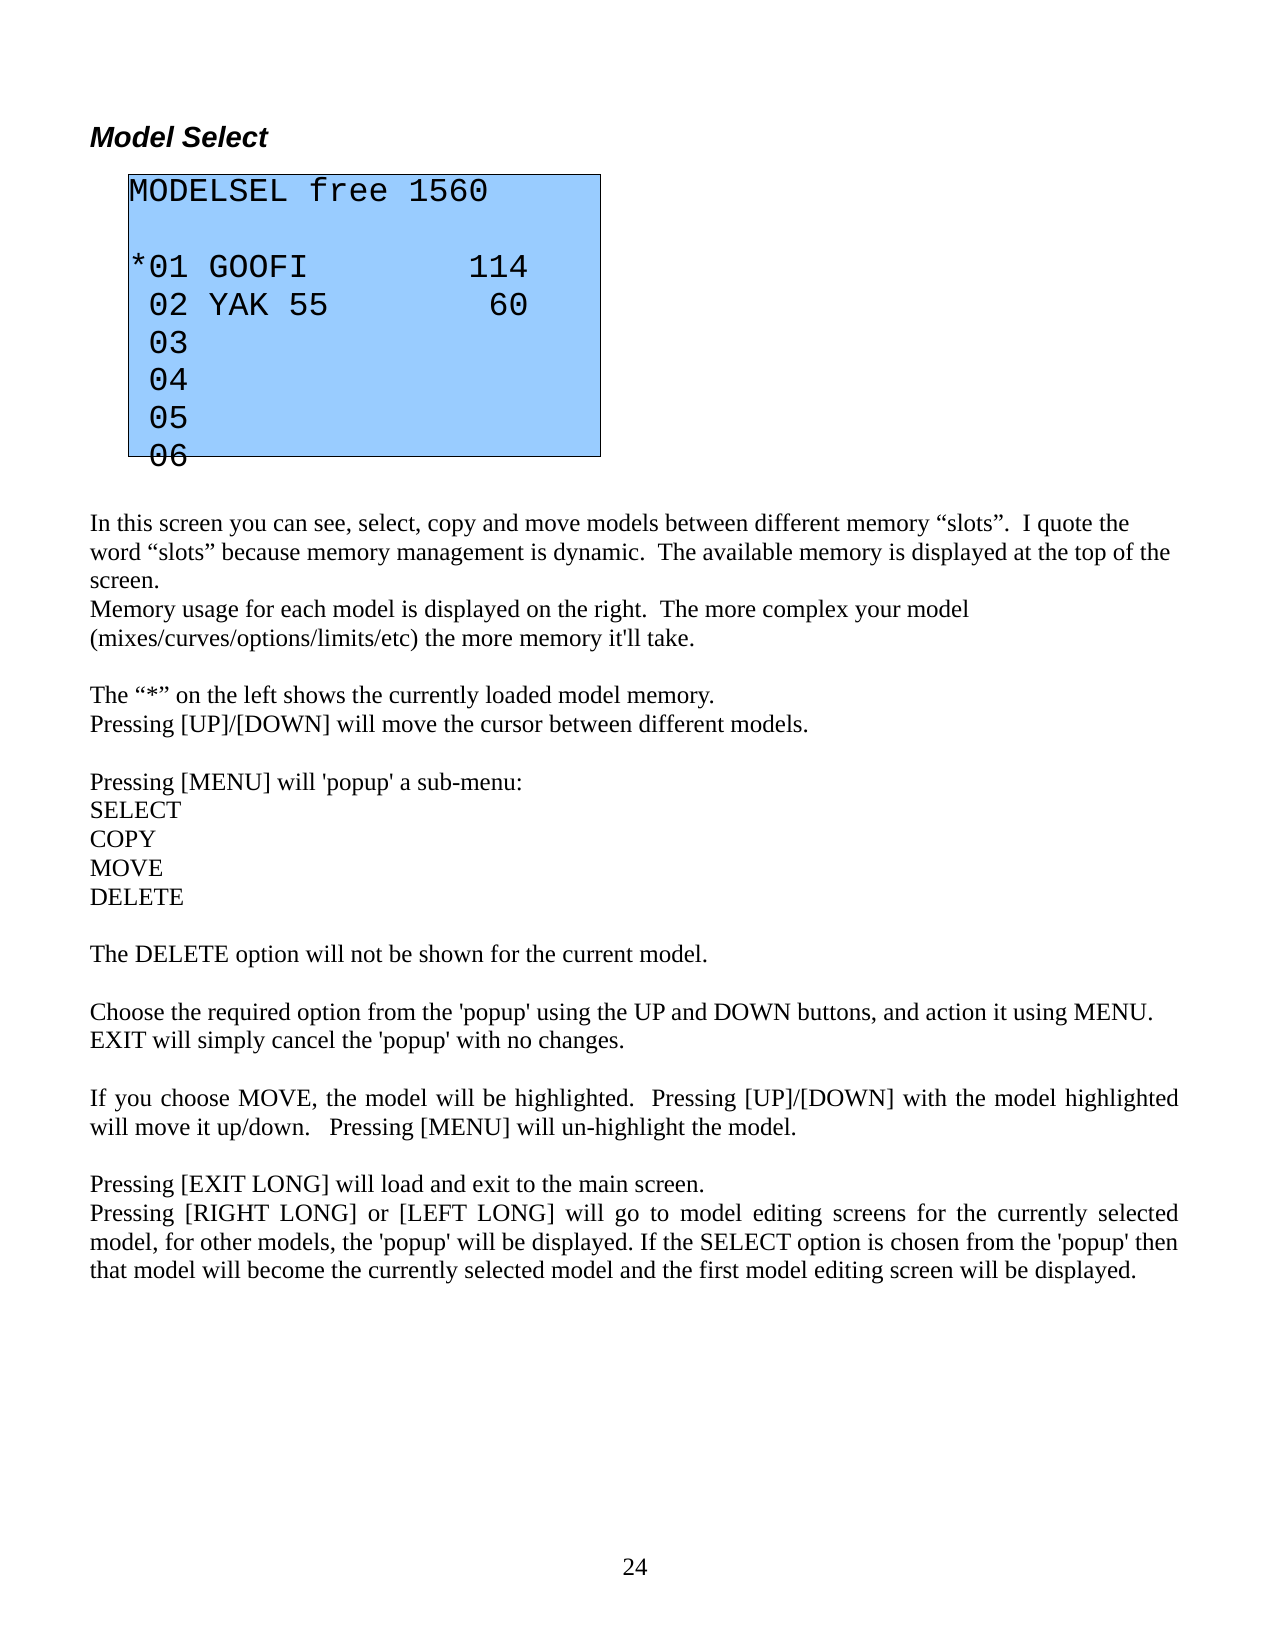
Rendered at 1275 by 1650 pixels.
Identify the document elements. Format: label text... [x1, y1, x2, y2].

text If you choose MOVE, the model will be highlighted. Pressing [UP]/[DOWN] with the model highlighted will move it up/down. Pressing [MENU] will un-highlight the model. [89, 1083, 1180, 1141]
text In this screen you can see, select, copy and move models between different memory “slots”. I quote the word “slots” because memory management is dynamic. The available memory is displayed at the top of the screen. [89, 508, 1180, 594]
text Pressing [MENU] will 'popup' a sub-menu: [89, 767, 1180, 796]
text Choose the required option from the 'popup' using the UP and DOWN buttons, and action it using MENU. EXIT will simply cancel the 'popup' with no changes. [89, 997, 1180, 1054]
text SELECT [89, 796, 1180, 824]
text Pressing [UP]/[DOWN] will move the cursor between different models. [89, 709, 1180, 738]
subtitle Model Select [89, 120, 1180, 153]
text DELETE [89, 882, 1180, 911]
text The DELETE option will not be shown for the current model. [89, 939, 1180, 968]
text Pressing [RIGHT LONG] or [LEFT LONG] will go to model editing screens for the currently selected model, for other models, the 'popup' will be displayed. If the SELECT option is chosen from the 'popup' then that model will become the currently selected model and the first model editing screen will be displayed. [89, 1198, 1180, 1284]
text COPY [89, 824, 1180, 853]
text Pressing [EXIT LONG] will load and exit to the main screen. [89, 1169, 1180, 1198]
text Memory usage for each model is displayed on the right. The more complex your model (mixes/curves/options/limits/etc) the more memory it'll take. [89, 594, 1180, 652]
text MOVE [89, 853, 1180, 882]
text The “*” on the left shows the currently loaded model memory. [89, 681, 1180, 709]
